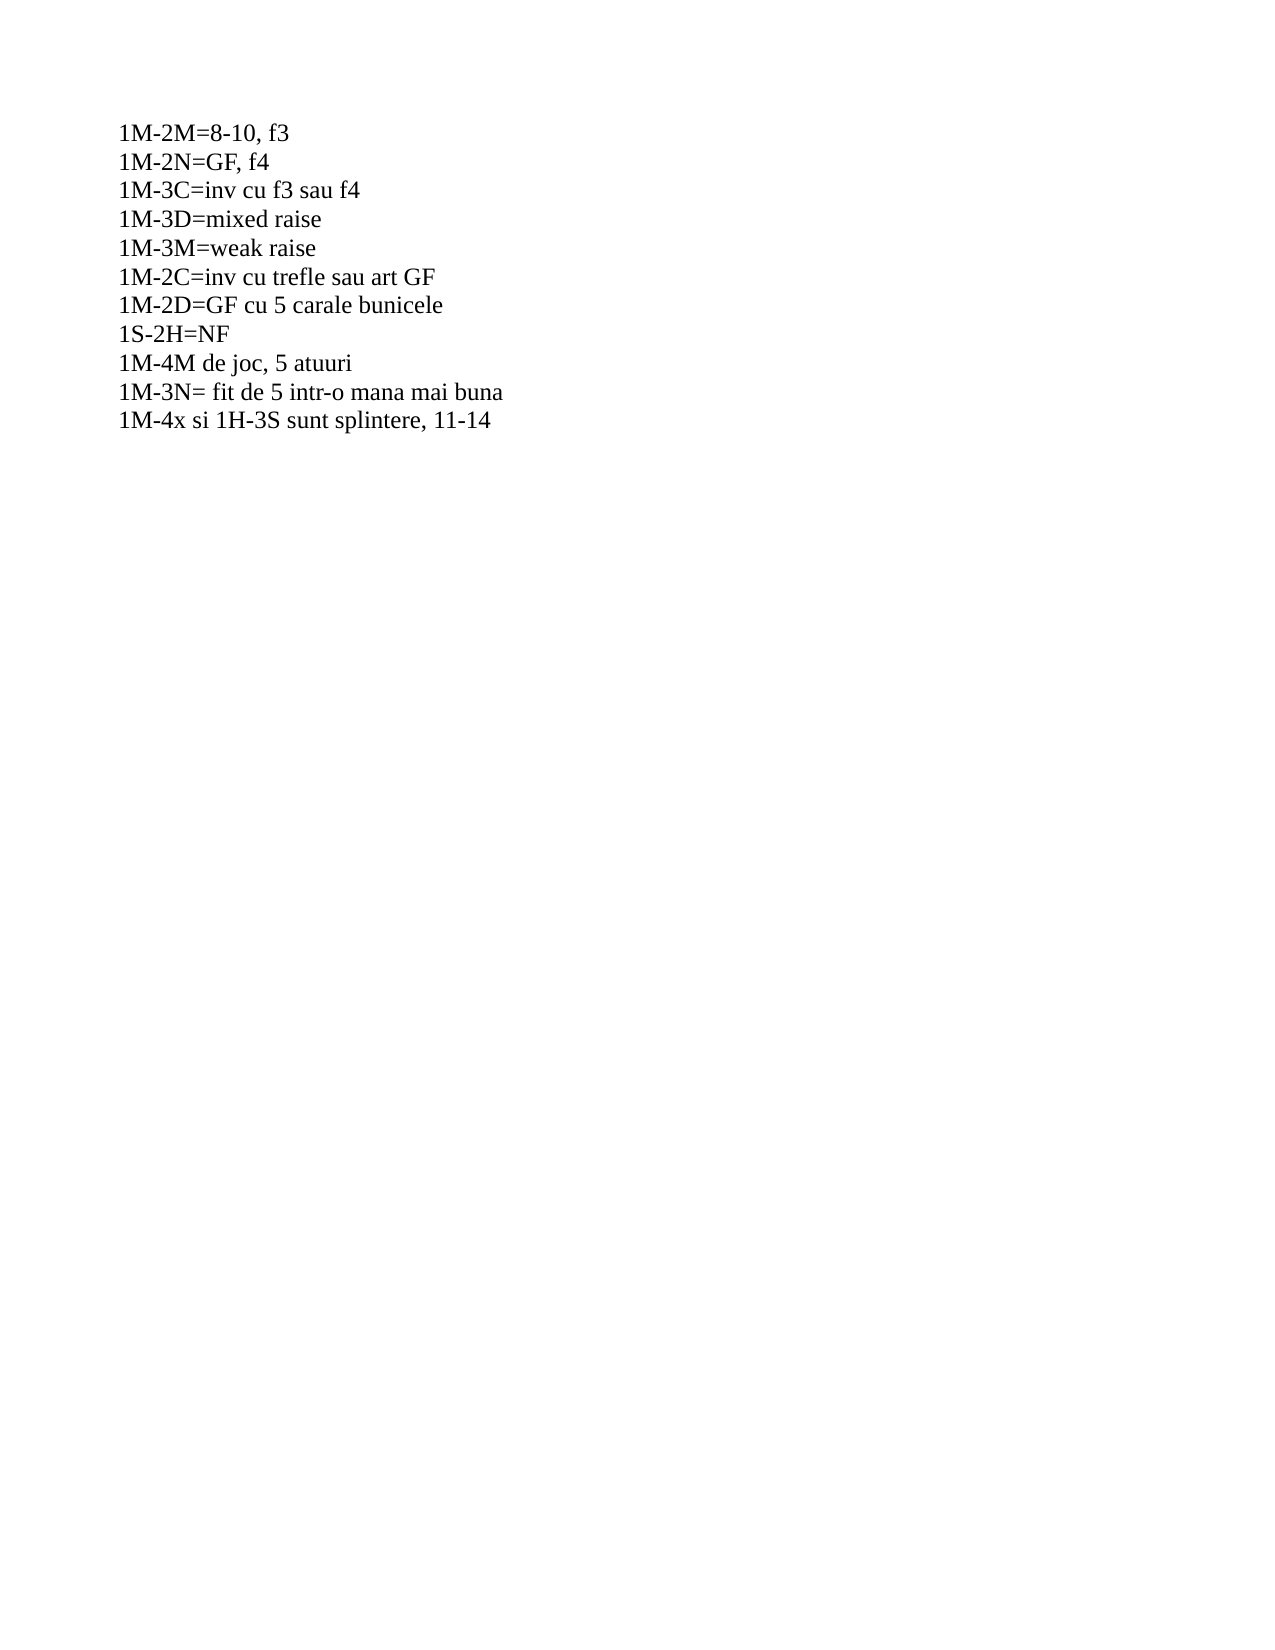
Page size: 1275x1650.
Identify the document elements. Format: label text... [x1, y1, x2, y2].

text 1S-2H=NF [118, 319, 1157, 348]
text 1M-3N= fit de 5 intr-o mana mai buna [118, 377, 1157, 406]
text 1M-3C=inv cu f3 sau f4 [118, 176, 1157, 204]
text 1M-3M=weak raise [118, 233, 1157, 262]
text 1M-2C=inv cu trefle sau art GF [118, 262, 1157, 291]
text 1M-4x si 1H-3S sunt splintere, 11-14 [118, 406, 1157, 434]
text 1M-2D=GF cu 5 carale bunicele [118, 291, 1157, 319]
text 1M-4M de joc, 5 atuuri [118, 348, 1157, 377]
text 1M-2N=GF, f4 [118, 147, 1157, 176]
text 1M-3D=mixed raise [118, 204, 1157, 233]
text 1M-2M=8-10, f3 [118, 118, 1157, 147]
